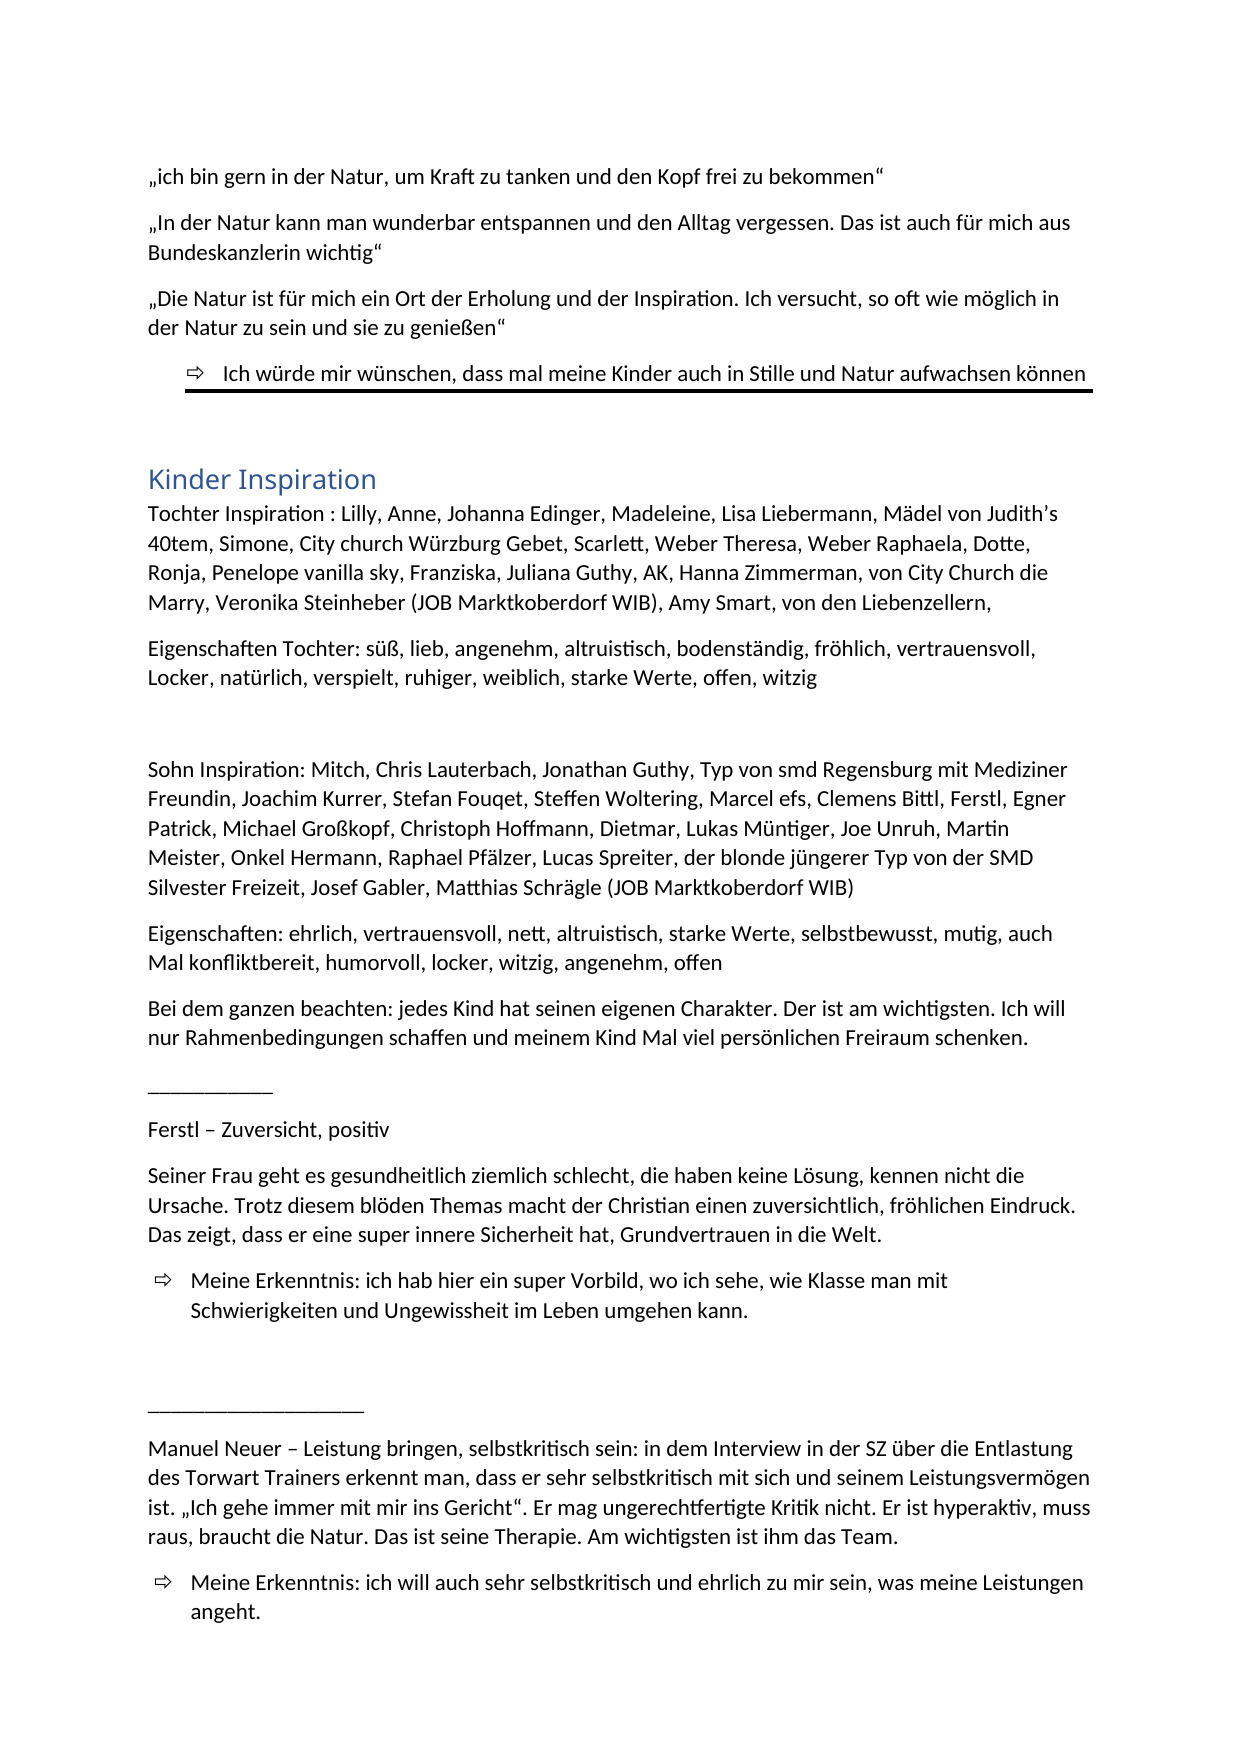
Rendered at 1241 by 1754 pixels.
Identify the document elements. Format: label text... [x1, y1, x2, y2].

text Manuel Neuer – Leistung bringen, selbstkritisch sein: in dem Interview in der SZ über die Entlastung des Torwart Trainers erkennt man, dass er sehr selbstkritisch mit sich und seinem Leistungsvermögen ist. „Ich gehe immer mit mir ins Gericht“. Er mag ungerechtfertigte Kritik nicht. Er ist hyperaktiv, muss raus, braucht die Natur. Das ist seine Therapie. Am wichtigsten ist ihm das Team. [148, 1434, 1093, 1550]
text Ferstl – Zuversicht, positiv [148, 1116, 1093, 1143]
text Sohn Inspiration: Mitch, Chris Lauterbach, Jonathan Guthy, Typ von smd Regensburg mit Mediziner Freundin, Joachim Kurrer, Stefan Fouqet, Steffen Woltering, Marcel efs, Clemens Bittl, Ferstl, Egner Patrick, Michael Großkopf, Christoph Hoffmann, Dietmar, Lukas Müntiger, Joe Unruh, Martin Meister, Onkel Hermann, Raphael Pfälzer, Lucas Spreiter, der blonde jüngerer Typ von der SMD Silvester Freizeit, Josef Gabler, Matthias Schrägle (JOB Marktkoberdorf WIB) [148, 755, 1093, 901]
text Eigenschaften Tochter: süß, lieb, angenehm, altruistisch, bodenständig, fröhlich, vertrauensvoll, Locker, natürlich, verspielt, ruhiger, weiblich, starke Werte, offen, witzig [148, 634, 1093, 691]
text Tochter Inspiration : Lilly, Anne, Johanna Edinger, Madeleine, Lisa Liebermann, Mädel von Judith’s 40tem, Simone, City church Würzburg Gebet, Scarlett, Weber Theresa, Weber Raphaela, Dotte, Ronja, Penelope vanilla sky, Franziska, Juliana Guthy, AK, Hanna Zimmerman, von City Church die Marry, Veronika Steinheber (JOB Marktkoberdorf WIB), Amy Smart, von den Liebenzellern, [148, 499, 1093, 616]
text ___________ [148, 1069, 1093, 1097]
text „ich bin gern in der Natur, um Kraft zu tanken und den Kopf frei zu bekommen“ [148, 162, 1093, 191]
subtitle Kinder Inspiration [148, 461, 1093, 498]
text Eigenschaften: ehrlich, vertrauensvoll, nett, altruistisch, starke Werte, selbstbewusst, mutig, auch Mal konfliktbereit, humorvoll, locker, witzig, angenehm, offen [148, 919, 1093, 976]
text „In der Natur kann man wunderbar entspannen und den Alltag vergessen. Das ist auch für mich aus Bundeskanzlerin wichtig“ [148, 208, 1093, 266]
list Meine Erkenntnis: ich hab hier ein super Vorbild, wo ich sehe, wie Klasse man mit Schwierigkeiten und Ungewissheit im Leben umgehen kann. [153, 1266, 1093, 1324]
text Bei dem ganzen beachten: jedes Kind hat seinen eigenen Charakter. Der ist am wichtigsten. Ich will nur Rahmenbedingungen schaffen und meinem Kind Mal viel persönlichen Freiraum schenken. [148, 994, 1093, 1051]
list Meine Erkenntnis: ich will auch sehr selbstkritisch und ehrlich zu mir sein, was meine Leistungen angeht. [153, 1568, 1093, 1625]
text „Die Natur ist für mich ein Ort der Erholung und der Inspiration. Ich versucht, so oft wie möglich in der Natur zu sein und sie zu genießen“ [148, 284, 1093, 341]
list Ich würde mir wünschen, dass mal meine Kinder auch in Stille und Natur aufwachsen können [185, 359, 1093, 389]
text Seiner Frau geht es gesundheitlich ziemlich schlecht, die haben keine Lösung, kennen nicht die Ursache. Trotz diesem blöden Themas macht der Christian einen zuversichtlich, fröhlichen Eindruck. Das zeigt, dass er eine super innere Sicherheit hat, Grundvertrauen in die Welt. [148, 1162, 1093, 1248]
text ___________________ [148, 1388, 1093, 1416]
